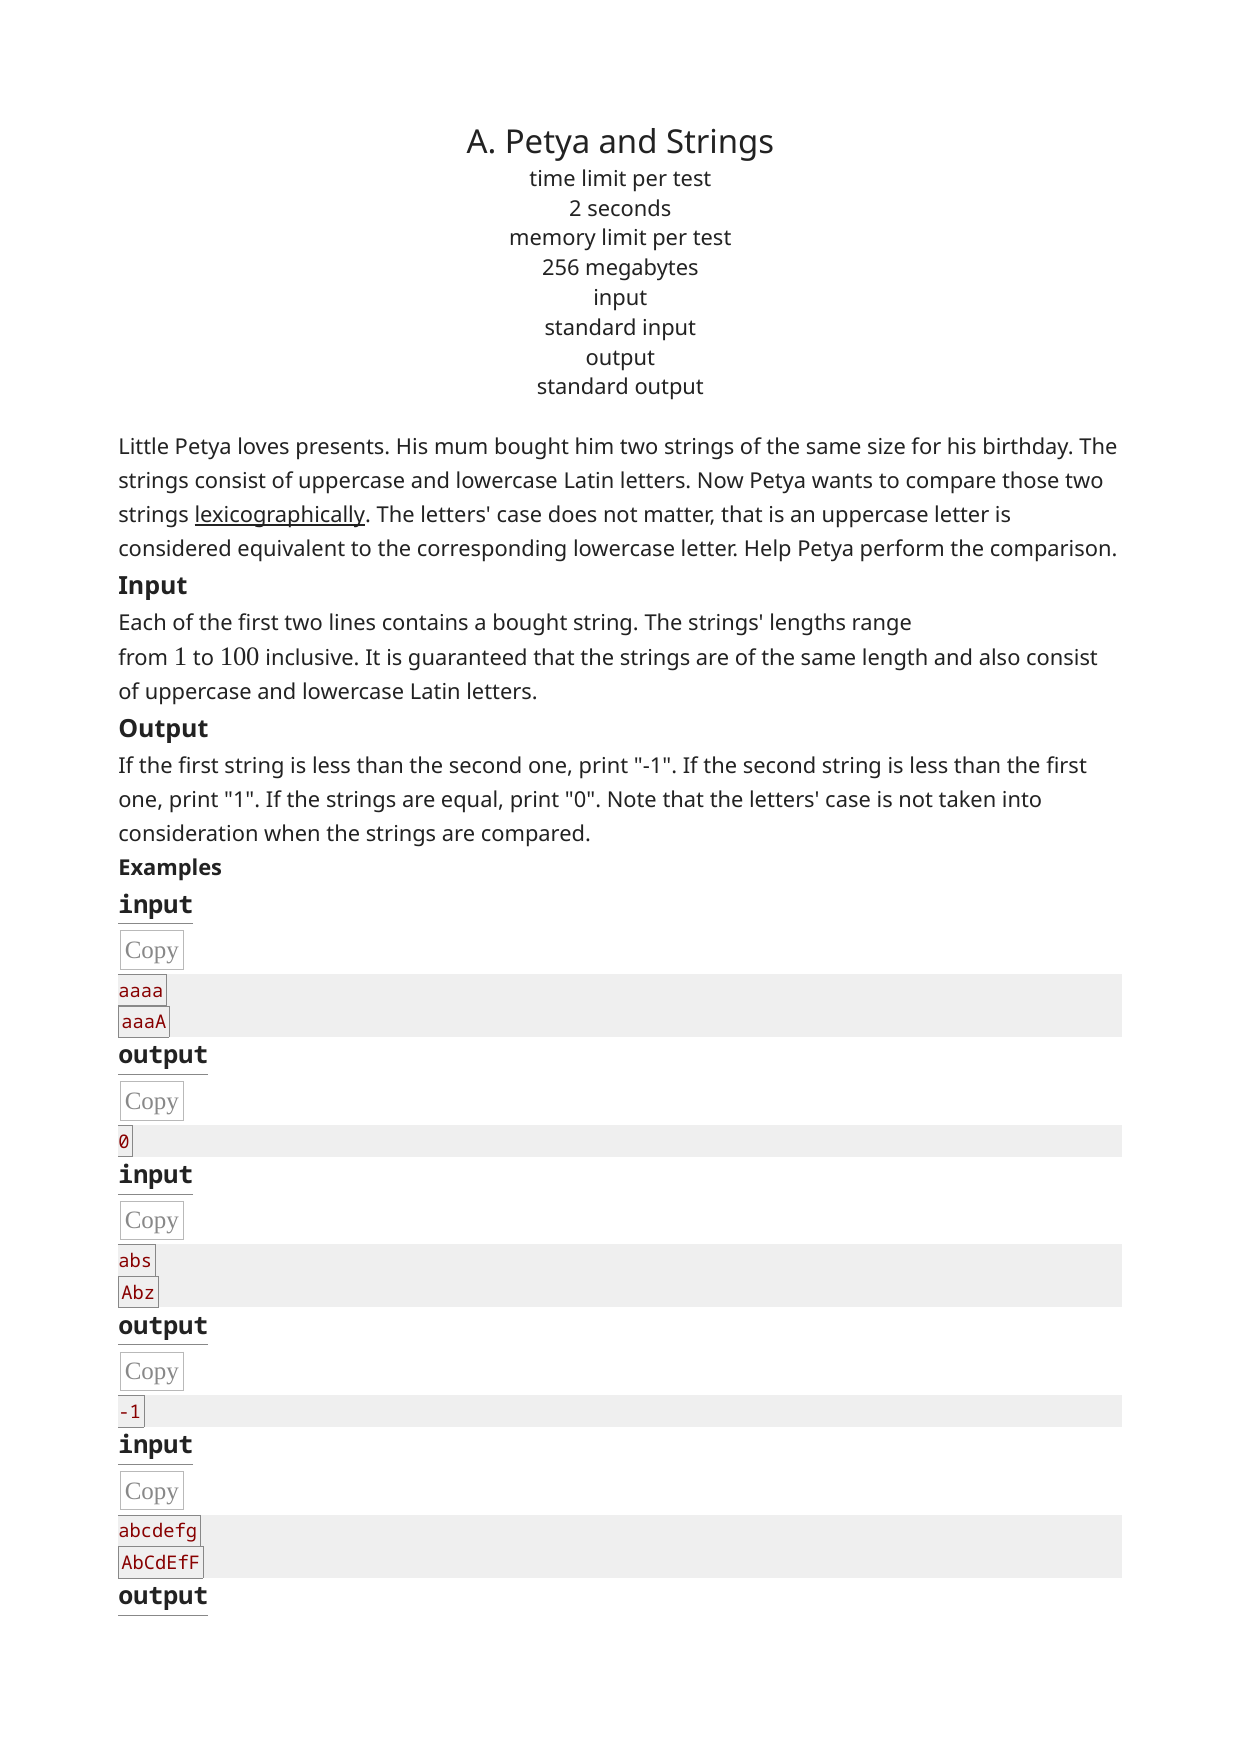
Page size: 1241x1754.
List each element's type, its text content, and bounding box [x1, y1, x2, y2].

text [170, 1006, 1122, 1037]
text Copy [121, 1082, 183, 1120]
text [201, 1515, 1122, 1546]
text 0 [118, 1126, 132, 1156]
text [156, 1244, 1122, 1276]
text [184, 1352, 1121, 1390]
text memory limit per test [118, 222, 1122, 252]
text Abz [119, 1277, 158, 1307]
text [184, 1081, 1121, 1120]
text aaaa [118, 975, 166, 1005]
text [145, 1395, 1122, 1427]
text [184, 930, 1121, 969]
text input [118, 886, 1122, 923]
text Copy [121, 1353, 183, 1390]
text input [118, 1157, 1122, 1194]
text 256 megabytes [118, 252, 1122, 282]
text [184, 1471, 1121, 1509]
text [167, 974, 1122, 1006]
text Examples [118, 852, 1122, 882]
text AbCdEfF [119, 1547, 203, 1578]
text 2 seconds [118, 193, 1122, 222]
text -1 [118, 1396, 144, 1427]
text Output [118, 710, 1122, 744]
text standard input [118, 312, 1122, 342]
text output [118, 1037, 1122, 1074]
text If the first string is less than the second one, print "-1". If the second string is less than the first one, print "1". If the strings are equal, print "0". Note that the letters' case is not taken into consideration when the strings are compared. [118, 749, 1122, 848]
text input [118, 282, 1122, 312]
text Copy [121, 931, 183, 969]
text aaaA [119, 1007, 169, 1037]
text output [118, 1578, 1122, 1615]
text input [118, 1427, 1122, 1464]
text standard output [118, 371, 1122, 401]
text A. Petya and Strings [118, 118, 1122, 163]
text Little Petya loves presents. His mum bought him two strings of the same size for his birthday. The strings consist of uppercase and lowercase Latin letters. Now Petya wants to compare those two strings lexicographically. The letters' case does not matter, that is an uppercase letter is considered equivalent to the corresponding lowercase letter. Help Petya perform the comparison. [118, 431, 1122, 563]
text output [118, 342, 1122, 371]
text abcdefg [118, 1516, 200, 1546]
text [133, 1125, 1122, 1157]
text [159, 1276, 1122, 1307]
text Copy [121, 1202, 183, 1239]
text time limit per test [118, 163, 1122, 193]
text output [118, 1307, 1122, 1344]
text [184, 1201, 1121, 1239]
text Each of the first two lines contains a bought string. The strings' lengths range from 1 to 100 inclusive. It is guaranteed that the strings are of the same length and also consist of uppercase and lowercase Latin letters. [118, 606, 1122, 706]
text abs [118, 1245, 155, 1276]
text Input [118, 567, 1122, 601]
text Copy [121, 1472, 183, 1509]
text [204, 1546, 1122, 1578]
